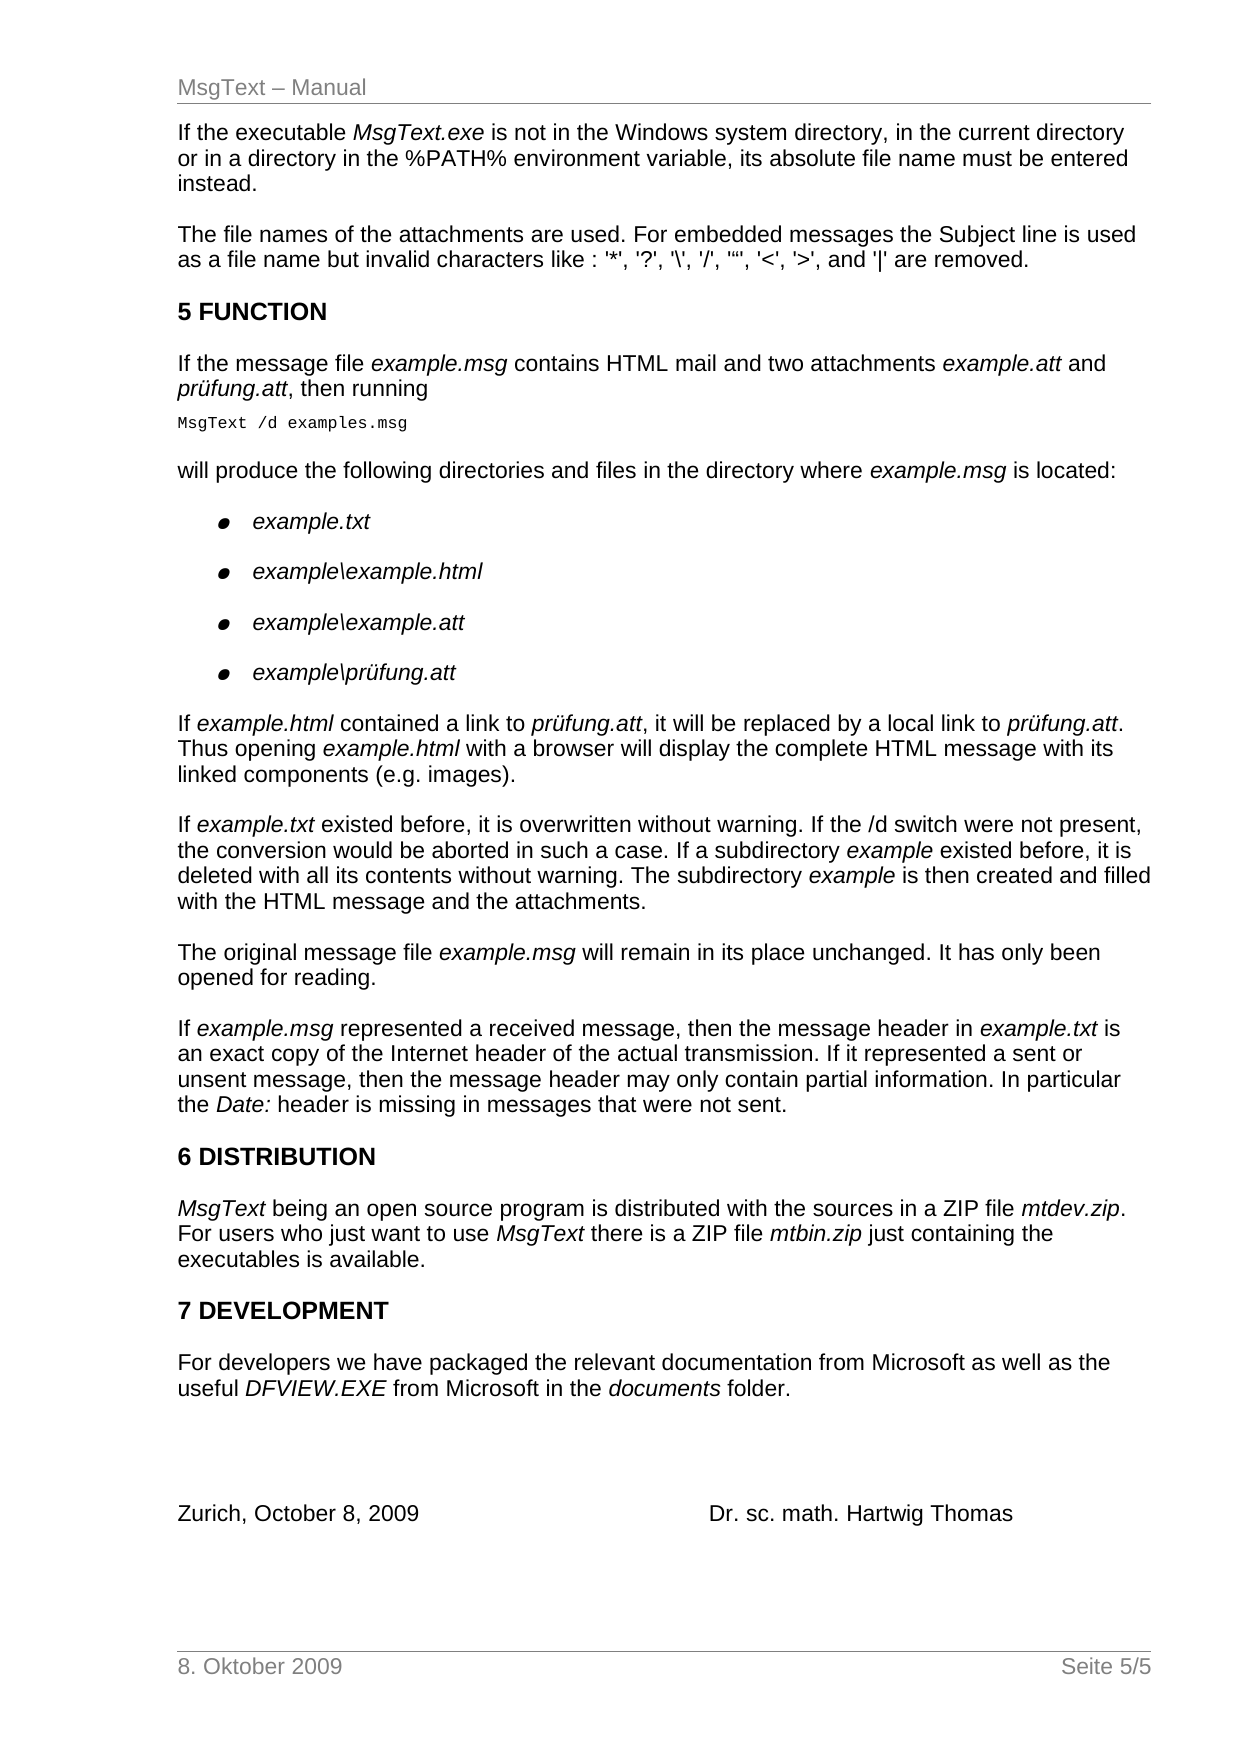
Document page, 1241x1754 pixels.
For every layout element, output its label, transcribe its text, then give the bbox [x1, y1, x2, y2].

text MsgText being an open source program is distributed with the sources in a ZIP file mtdev.zip. For users who just want to use MsgText there is a ZIP file mtbin.zip just containing the executables is available. [177, 1195, 1151, 1272]
list example\prüfung.att [215, 660, 1151, 686]
text The original message file example.msg will remain in its place unchanged. It has only been opened for reading. [177, 939, 1151, 990]
subtitle Function [177, 297, 1151, 326]
subtitle Distribution [177, 1142, 1151, 1170]
text Zurich, October 8, 2009 Dr. sc. math. Hartwig Thomas [177, 1501, 1151, 1527]
text If example.txt existed before, it is overwritten without warning. If the /d switch were not present, the conversion would be aborted in such a case. If a subdirectory example existed before, it is deleted with all its contents without warning. The subdirectory example is then created and filled with the HTML message and the attachments. [177, 812, 1151, 914]
text If the message file example.msg contains HTML mail and two attachments example.att and prüfung.att, then running [177, 351, 1151, 402]
subtitle Development [177, 1297, 1151, 1325]
text The file names of the attachments are used. For embedded messages the Subject line is used as a file name but invalid characters like : '*', '?', '\', '/', '“', '<', '>', and '|' are removed. [177, 221, 1151, 272]
text If the executable MsgText.exe is not in the Windows system directory, in the current directory or in a directory in the %PATH% environment variable, its absolute file name must be entered instead. [177, 120, 1151, 196]
list example.txt [215, 508, 1151, 534]
text For developers we have packaged the relevant documentation from Microsoft as well as the useful DFVIEW.EXE from Microsoft in the documents folder. [177, 1350, 1151, 1401]
text If example.html contained a link to prüfung.att, it will be replaced by a local link to prüfung.att. Thus opening example.html with a browser will display the complete HTML message with its linked components (e.g. images). [177, 711, 1151, 787]
text will produce the following directories and files in the directory where example.msg is located: [177, 458, 1151, 483]
list example\example.att [215, 609, 1151, 635]
text If example.msg represented a received message, then the message header in example.txt is an exact copy of the Internet header of the actual transmission. If it represented a sent or unsent message, then the message header may only contain partial information. In particular the Date: header is missing in messages that were not sent. [177, 1015, 1151, 1117]
text MsgText /d examples.msg [177, 414, 1151, 433]
list example\example.html [215, 559, 1151, 584]
